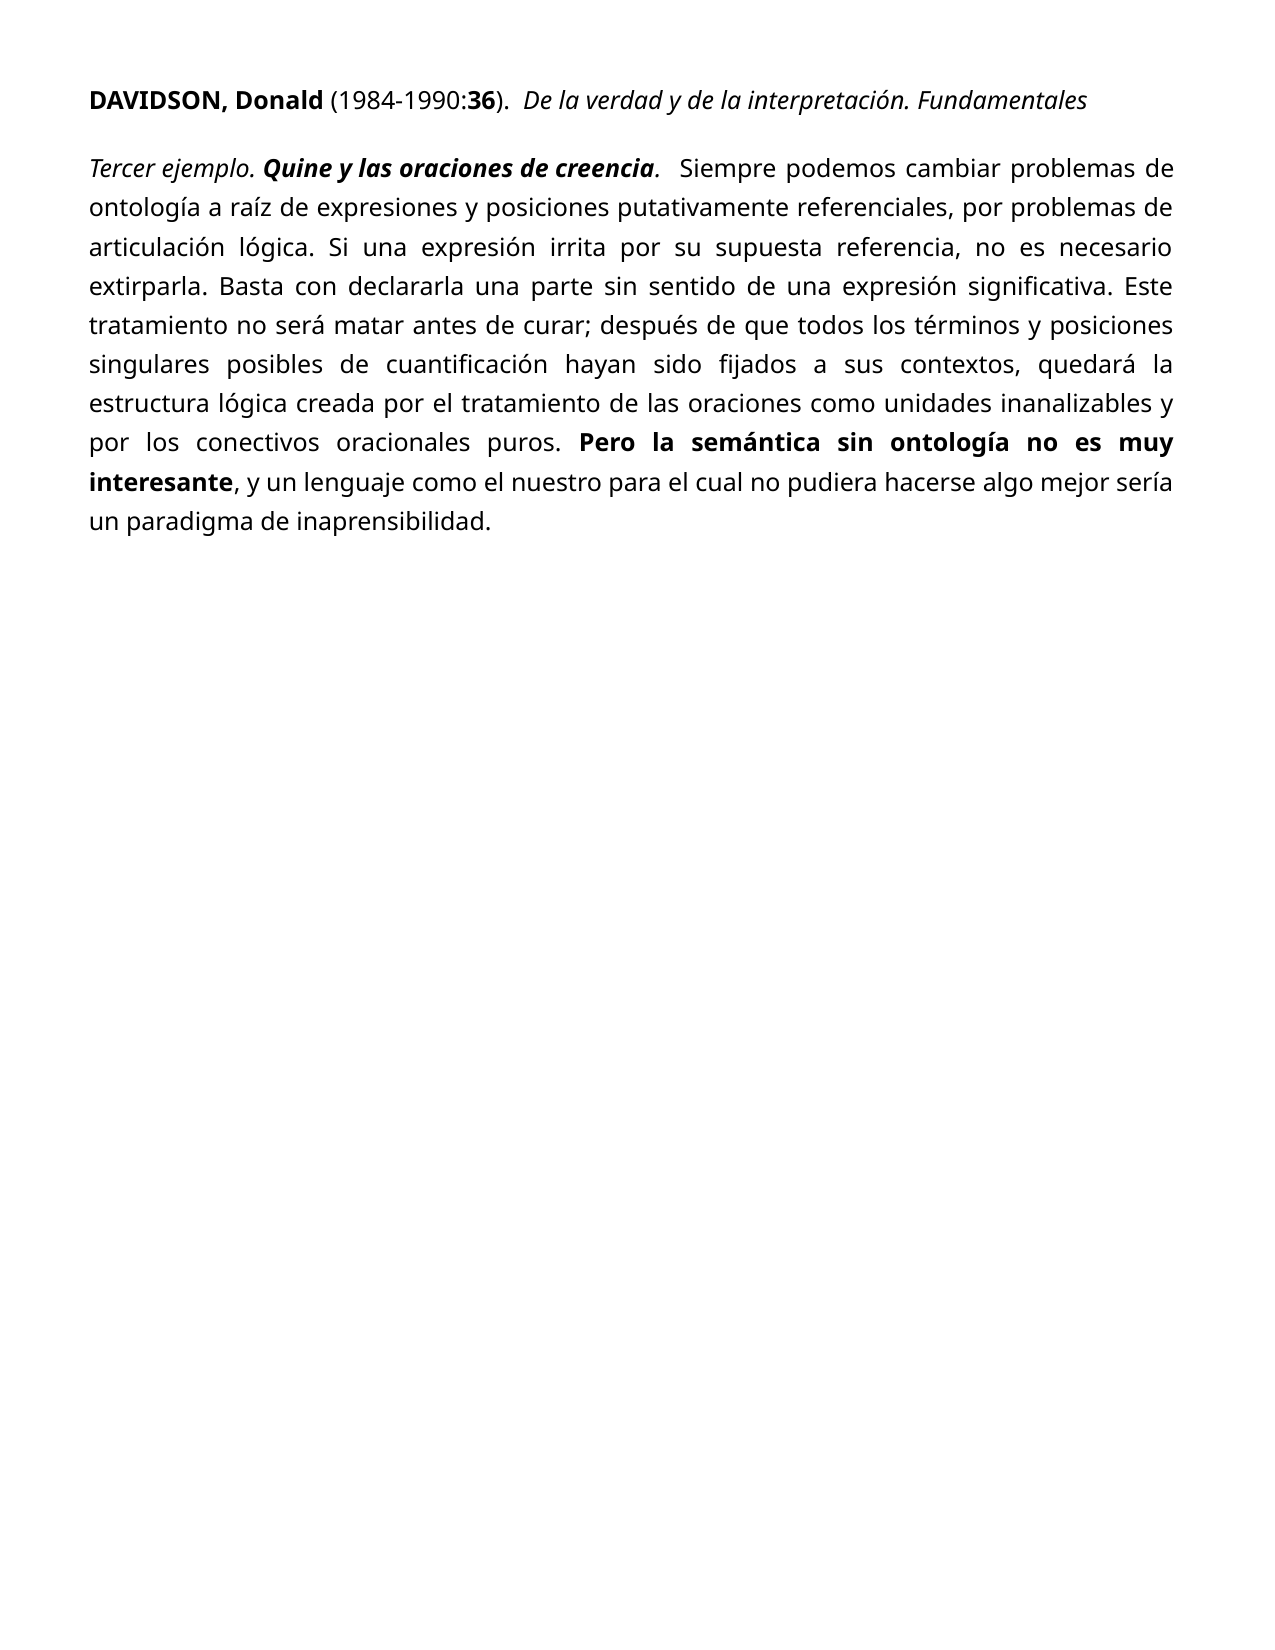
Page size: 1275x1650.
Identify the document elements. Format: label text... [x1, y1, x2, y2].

text Tercer ejemplo. Quine y las oraciones de creencia. Siempre podemos cambiar problemas de ontología a raíz de expresiones y posiciones putativamente referenciales, por problemas de articulación lógica. Si una expresión irrita por su supuesta referencia, no es necesario extirparla. Basta con declararla una parte sin sentido de una expresión significativa. Este tratamiento no será matar antes de curar; después de que todos los términos y posiciones singulares posibles de cuantificación hayan sido fijados a sus contextos, quedará la estructura lógica creada por el tratamiento de las oraciones como unidades inanalizables y por los conectivos oracionales puros. Pero la semántica sin ontología no es muy interesante, y un lenguaje como el nuestro para el cual no pudiera hacerse algo mejor sería un paradigma de inaprensibilidad. [88, 151, 1174, 537]
text DAVIDSON, Donald (1984-1990:36). De la verdad y de la interpretación. Fundamentales [88, 83, 1174, 117]
